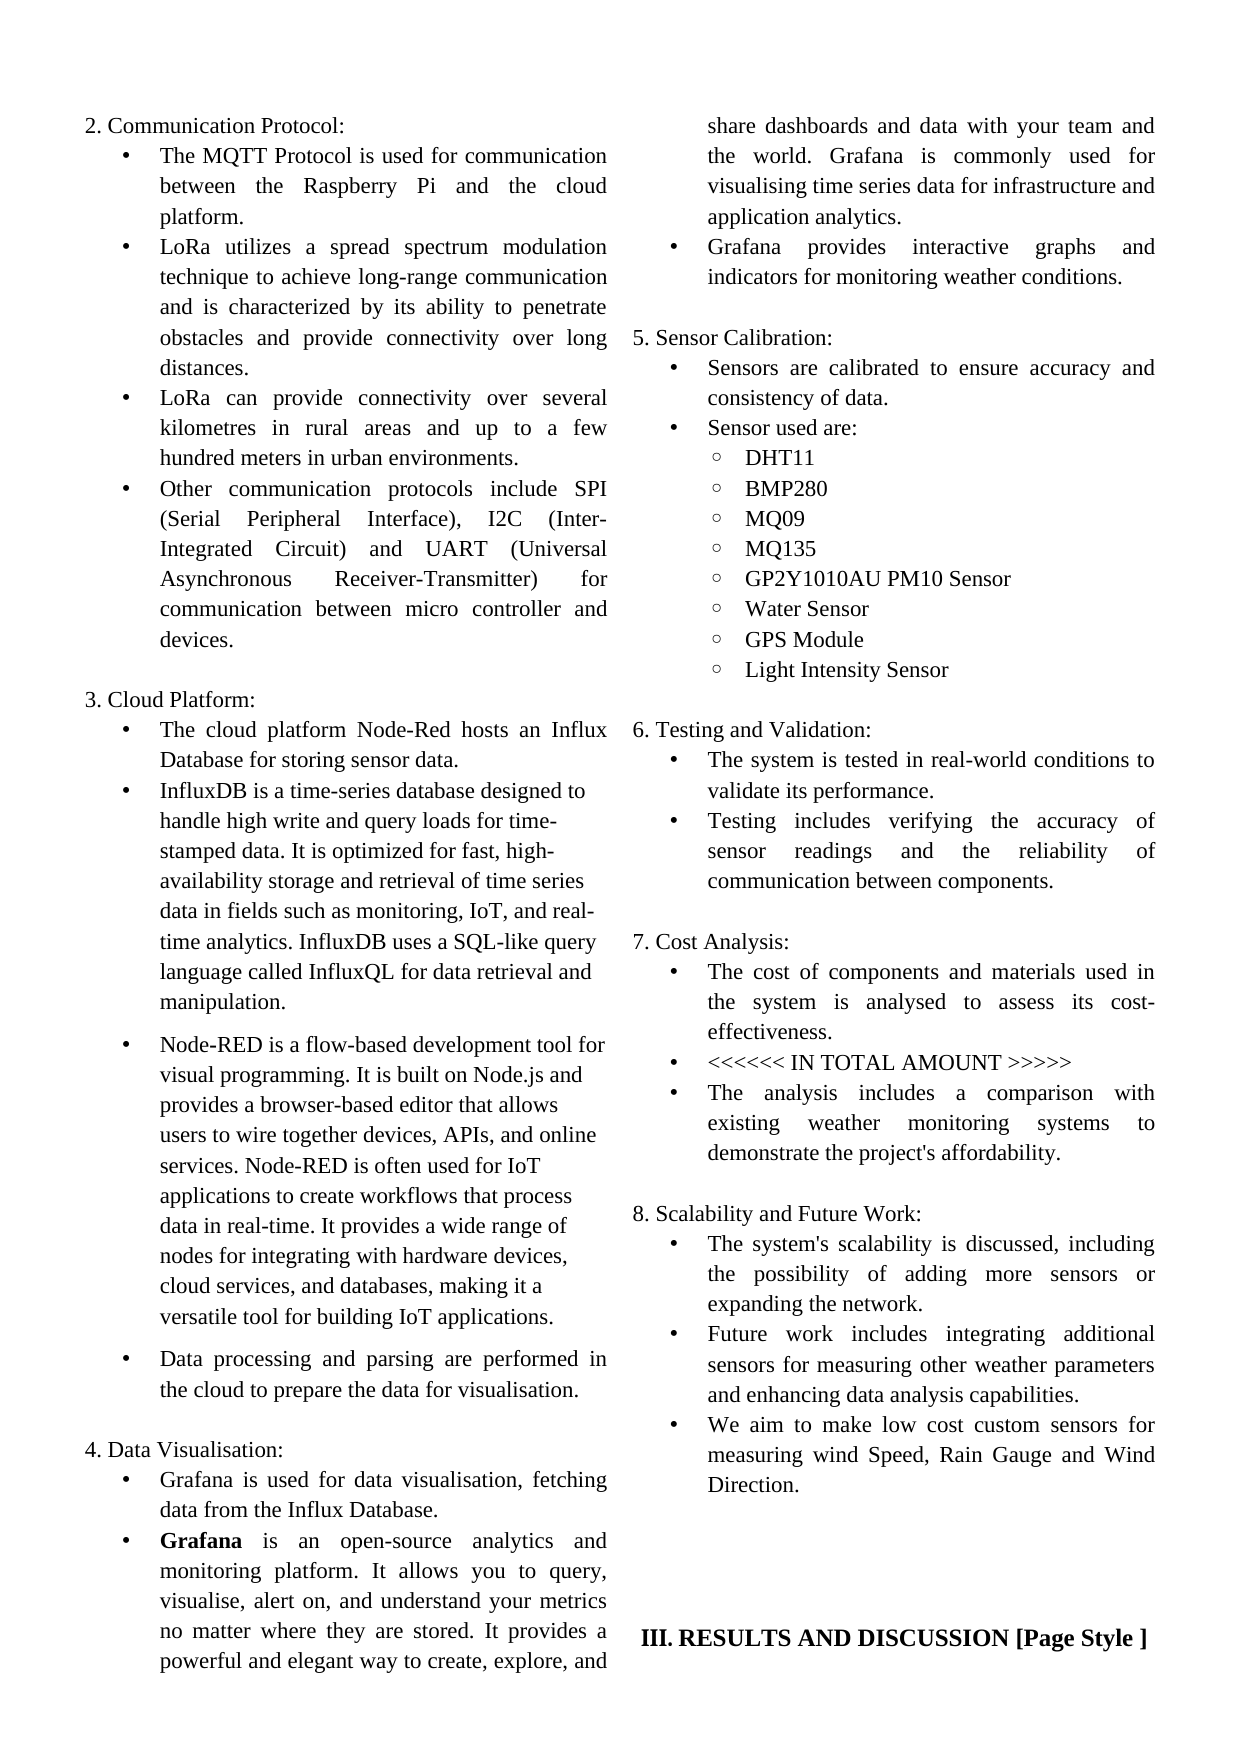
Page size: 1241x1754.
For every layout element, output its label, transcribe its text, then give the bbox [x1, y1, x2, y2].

list MQ135 [707, 535, 1156, 561]
list LoRa can provide connectivity over several kilometres in rural areas and up to a few hundred meters in urban environments. [122, 384, 608, 471]
list Node-RED is a flow-based development tool for visual programming. It is built on Node.js and provides a browser-based editor that allows users to wire together devices, APIs, and online services. Node-RED is often used for IoT applications to create workflows that process data in real-time. It provides a wide range of nodes for integrating with hardware devices, cloud services, and databases, making it a versatile tool for building IoT applications. [122, 1031, 608, 1329]
list DHT11 [707, 444, 1156, 471]
list The analysis includes a comparison with existing weather monitoring systems to demonstrate the project's affordability. [670, 1079, 1156, 1166]
list Grafana provides interactive graphs and indicators for monitoring weather conditions. [670, 233, 1156, 289]
text 8. Scalability and Future Work: [632, 1200, 1156, 1226]
list Future work includes integrating additional sensors for measuring other weather parameters and enhancing data analysis capabilities. [670, 1321, 1156, 1407]
list GP2Y1010AU PM10 Sensor [707, 565, 1156, 592]
text 5. Sensor Calibration: [632, 324, 1156, 350]
list The MQTT Protocol is used for communication between the Raspberry Pi and the cloud platform. [122, 142, 608, 229]
text 6. Testing and Validation: [632, 716, 1156, 743]
list BMP280 [707, 475, 1156, 501]
list The cloud platform Node-Red hosts an Influx Database for storing sensor data. [122, 716, 608, 773]
text 2. Communication Protocol: [84, 112, 608, 138]
list Water Sensor [707, 596, 1156, 622]
list Sensors are calibrated to ensure accuracy and consistency of data. [670, 354, 1156, 410]
text 4. Data Visualisation: [84, 1436, 608, 1462]
list We aim to make low cost custom sensors for measuring wind Speed, Rain Gauge and Wind Direction. [670, 1411, 1156, 1498]
list RESULTS AND DISCUSSION [Page Style ] [632, 1623, 1156, 1652]
list Other communication protocols include SPI (Serial Peripheral Interface), I2C (Inter-Integrated Circuit) and UART (Universal Asynchronous Receiver-Transmitter) for communication between micro controller and devices. [122, 475, 608, 652]
list <<<<<< IN TOTAL AMOUNT >>>>> [670, 1049, 1156, 1075]
list LoRa utilizes a spread spectrum modulation technique to achieve long-range communication and is characterized by its ability to penetrate obstacles and provide connectivity over long distances. [122, 233, 608, 380]
list The cost of components and materials used in the system is analysed to assess its cost-effectiveness. [670, 958, 1156, 1045]
list The system's scalability is discussed, including the possibility of adding more sensors or expanding the network. [670, 1230, 1156, 1317]
list InfluxDB is a time-series database designed to handle high write and query loads for time-stamped data. It is optimized for fast, high-availability storage and retrieval of time series data in fields such as monitoring, IoT, and real-time analytics. InfluxDB uses a SQL-like query language called InfluxQL for data retrieval and manipulation. [122, 777, 608, 1014]
list GPS Module [707, 626, 1156, 652]
list MQ09 [707, 505, 1156, 531]
list share dashboards and data with your team and the world. Grafana is commonly used for visualising time series data for infrastructure and application analytics. [670, 112, 1156, 229]
list The system is tested in real-world conditions to validate its performance. [670, 747, 1156, 803]
list Light Intensity Sensor [707, 656, 1156, 682]
list Sensor used are: [670, 414, 1156, 441]
list Data processing and parsing are performed in the cloud to prepare the data for visualisation. [122, 1346, 608, 1402]
list Grafana is used for data visualisation, fetching data from the Influx Database. [122, 1466, 608, 1523]
list Grafana is an open-source analytics and monitoring platform. It allows you to query, visualise, alert on, and understand your metrics no matter where they are stored. It provides a powerful and elegant way to create, explore, and [122, 1527, 608, 1674]
text 7. Cost Analysis: [632, 928, 1156, 954]
text 3. Cloud Platform: [84, 686, 608, 712]
list Testing includes verifying the accuracy of sensor readings and the reliability of communication between components. [670, 807, 1156, 894]
